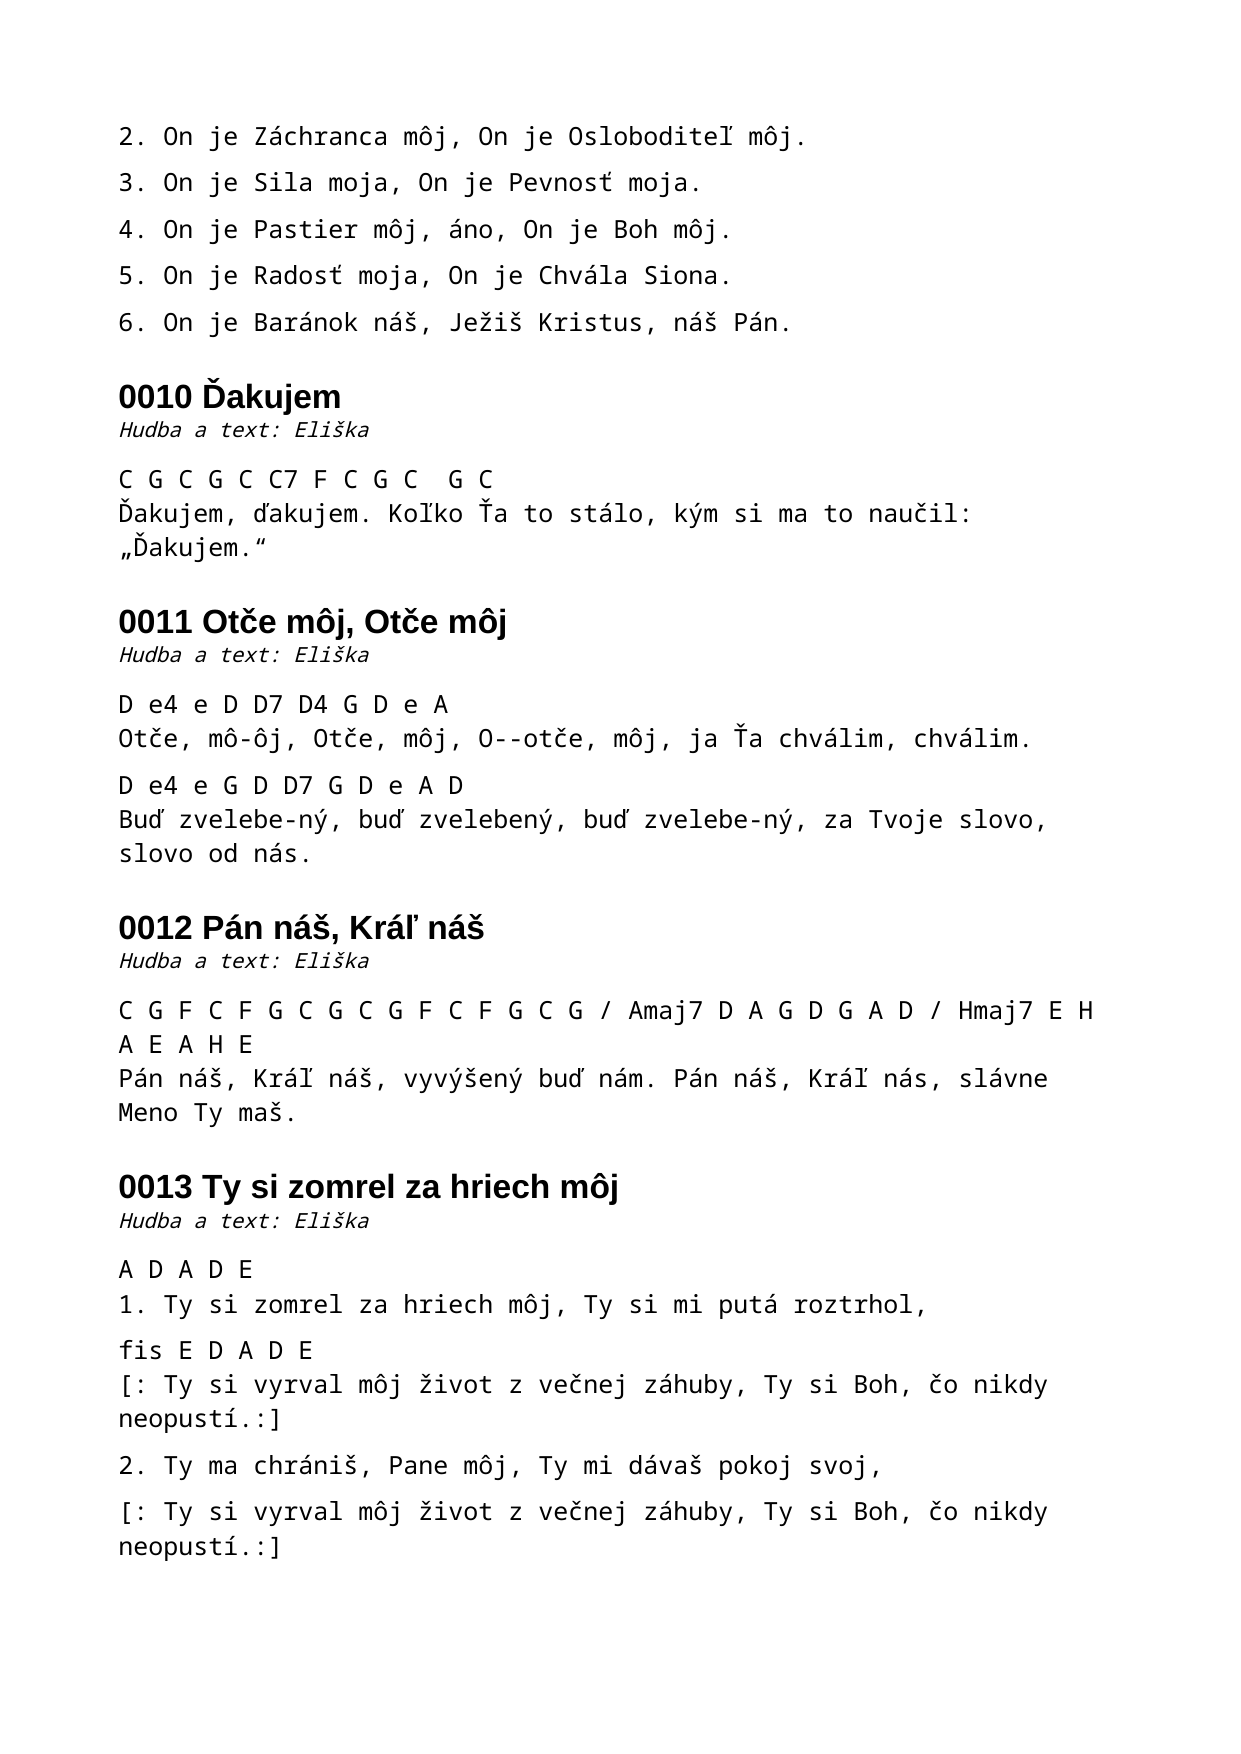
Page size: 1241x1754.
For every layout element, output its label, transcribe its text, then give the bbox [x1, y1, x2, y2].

text 5. On je Radosť moja, On je Chvála Siona. [118, 258, 1122, 292]
text 6. On je Baránok náš, Ježiš Kristus, náš Pán. [118, 304, 1122, 338]
subtitle Hudba a text: Eliška [118, 415, 1122, 443]
subtitle 0012 Pán náš, Kráľ náš [118, 908, 1122, 946]
text C G F C F G C G C G F C F G C G / Amaj7 D A G D G A D / Hmaj7 E H A E A H E Pán náš, Kráľ náš, vyvýšený buď nám. Pán náš, Kráľ nás, slávne Meno Ty maš. [118, 993, 1122, 1129]
text A D A D E 1. Ty si zomrel za hriech môj, Ty si mi putá roztrhol, [118, 1252, 1122, 1320]
text 3. On je Sila moja, On je Pevnosť moja. [118, 165, 1122, 199]
text 4. On je Pastier môj, áno, On je Boh môj. [118, 211, 1122, 245]
text D e4 e D D7 D4 G D e A Otče, mô-ôj, Otče, môj, O--otče, môj, ja Ťa chválim, chválim. [118, 687, 1122, 755]
text fis E D A D E [: Ty si vyrval môj život z večnej záhuby, Ty si Boh, čo nikdy neopustí.:] [118, 1333, 1122, 1435]
subtitle Hudba a text: Eliška [118, 640, 1122, 669]
text D e4 e G D D7 G D e A D Buď zvelebe-ný, buď zvelebený, buď zvelebe-ný, za Tvoje slovo, slovo od nás. [118, 767, 1122, 870]
subtitle 0010 Ďakujem [118, 376, 1122, 415]
subtitle Hudba a text: Eliška [118, 946, 1122, 975]
text 2. On je Záchranca môj, On je Osloboditeľ môj. [118, 118, 1122, 152]
subtitle 0013 Ty si zomrel za hriech môj [118, 1167, 1122, 1206]
text 2. Ty ma chrániš, Pane môj, Ty mi dávaš pokoj svoj, [118, 1447, 1122, 1482]
text C G C G C C7 F C G C G C Ďakujem, ďakujem. Koľko Ťa to stálo, kým si ma to naučil: „Ďakujem.“ [118, 462, 1122, 564]
text [: Ty si vyrval môj život z večnej záhuby, Ty si Boh, čo nikdy neopustí.:] [118, 1494, 1122, 1562]
subtitle Hudba a text: Eliška [118, 1206, 1122, 1234]
subtitle 0011 Otče môj, Otče môj [118, 602, 1122, 640]
